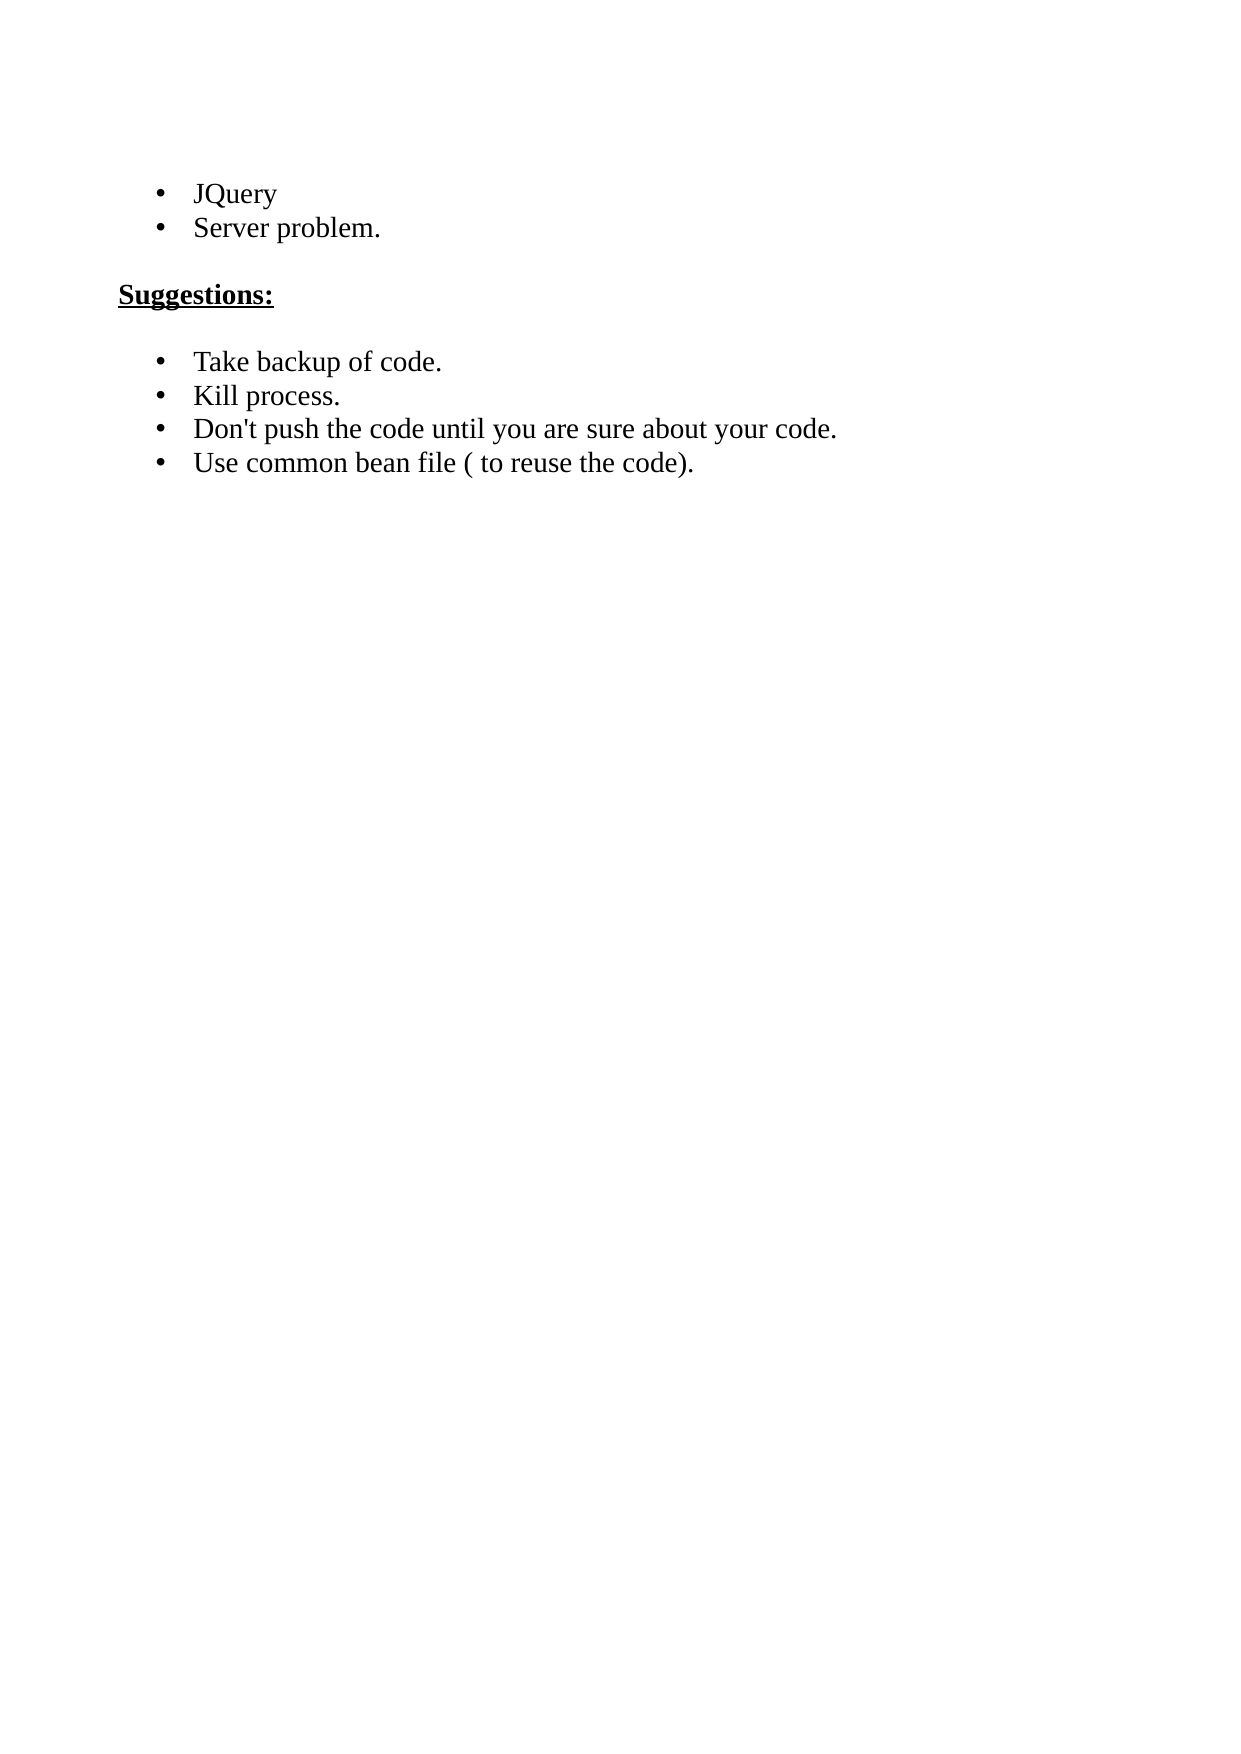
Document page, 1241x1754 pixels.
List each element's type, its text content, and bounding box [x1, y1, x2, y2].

text Suggestions: [118, 277, 1122, 311]
list Kill process. [156, 378, 1122, 412]
list Use common bean file ( to reuse the code). [156, 445, 1122, 479]
list Server problem. [156, 210, 1122, 244]
list Take backup of code. [156, 344, 1122, 378]
list Don't push the code until you are sure about your code. [156, 412, 1122, 445]
list JQuery [156, 176, 1122, 210]
